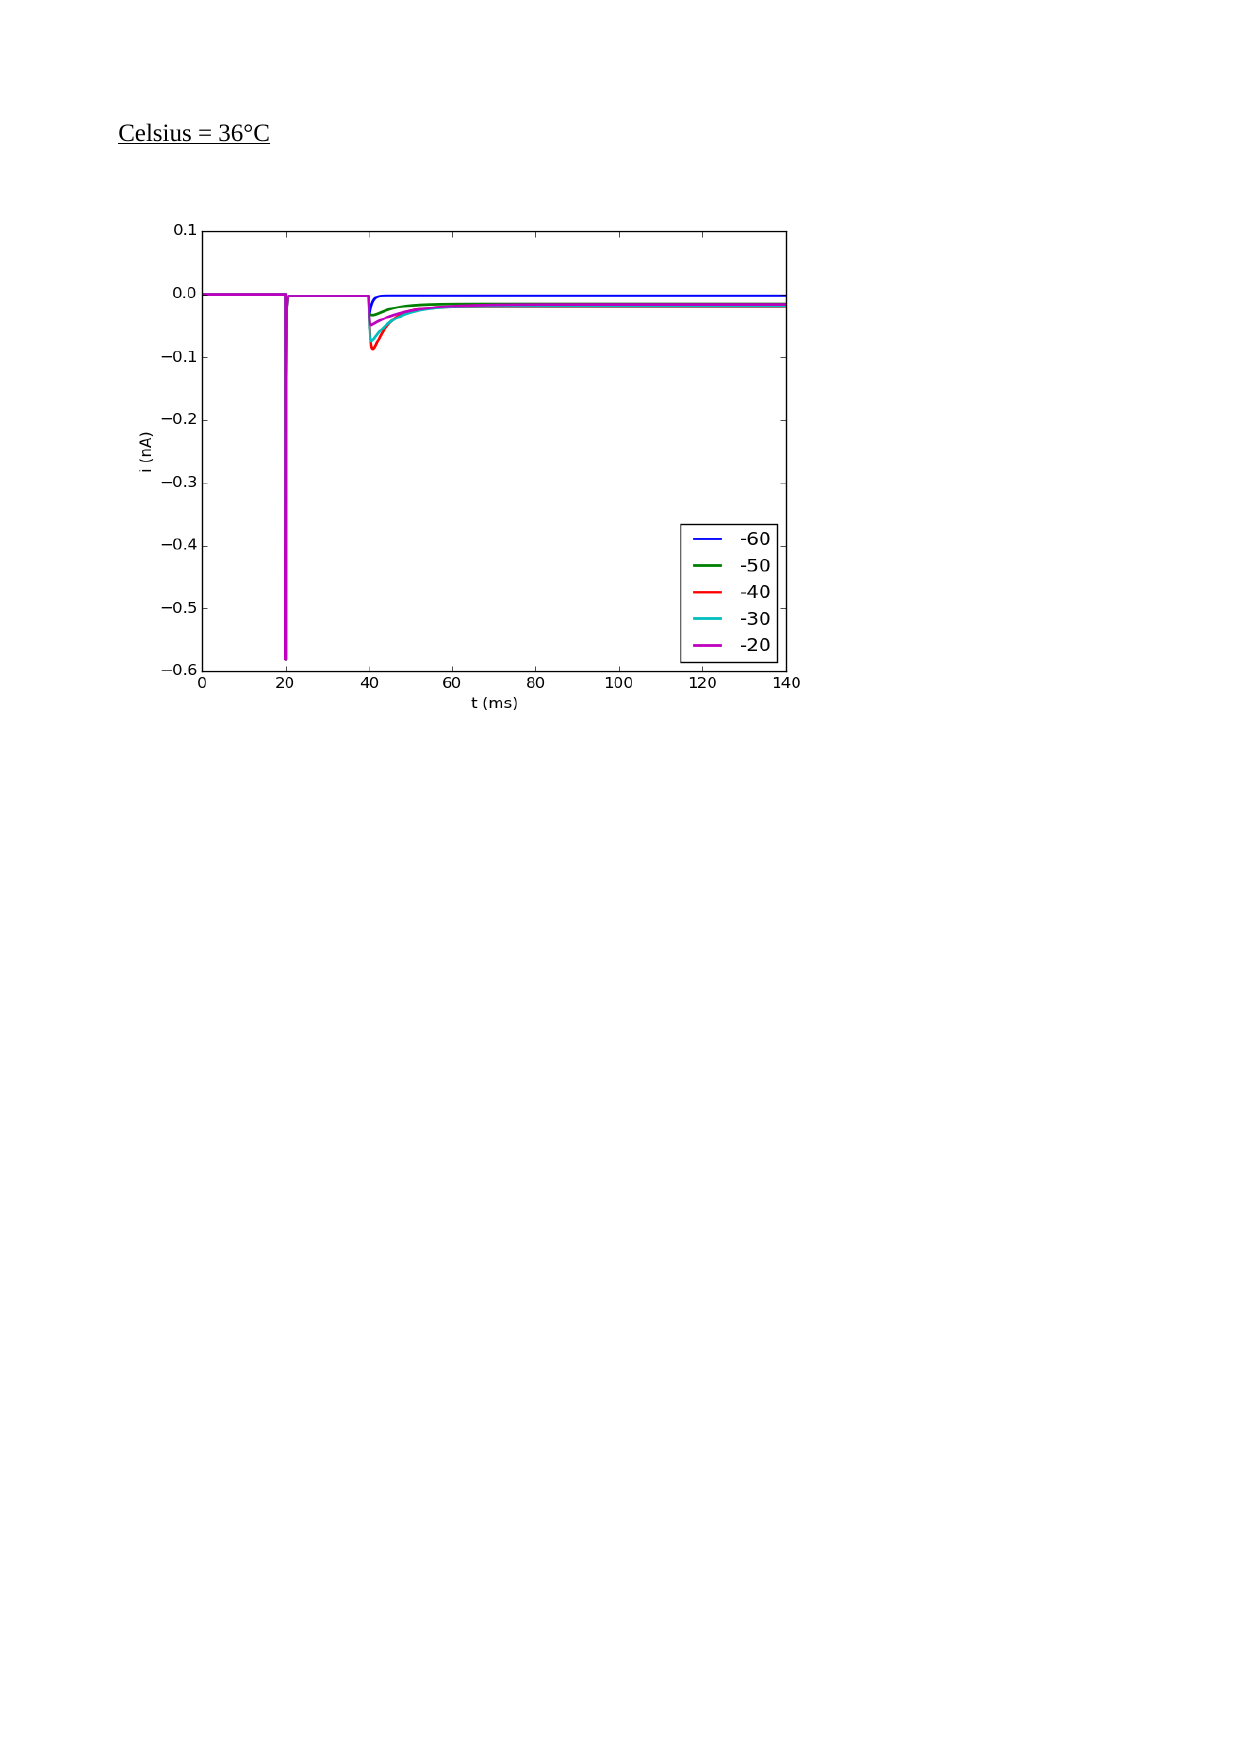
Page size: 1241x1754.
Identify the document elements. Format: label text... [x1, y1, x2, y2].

picture [107, 176, 860, 726]
text Celsius = 36°C [118, 118, 1122, 147]
